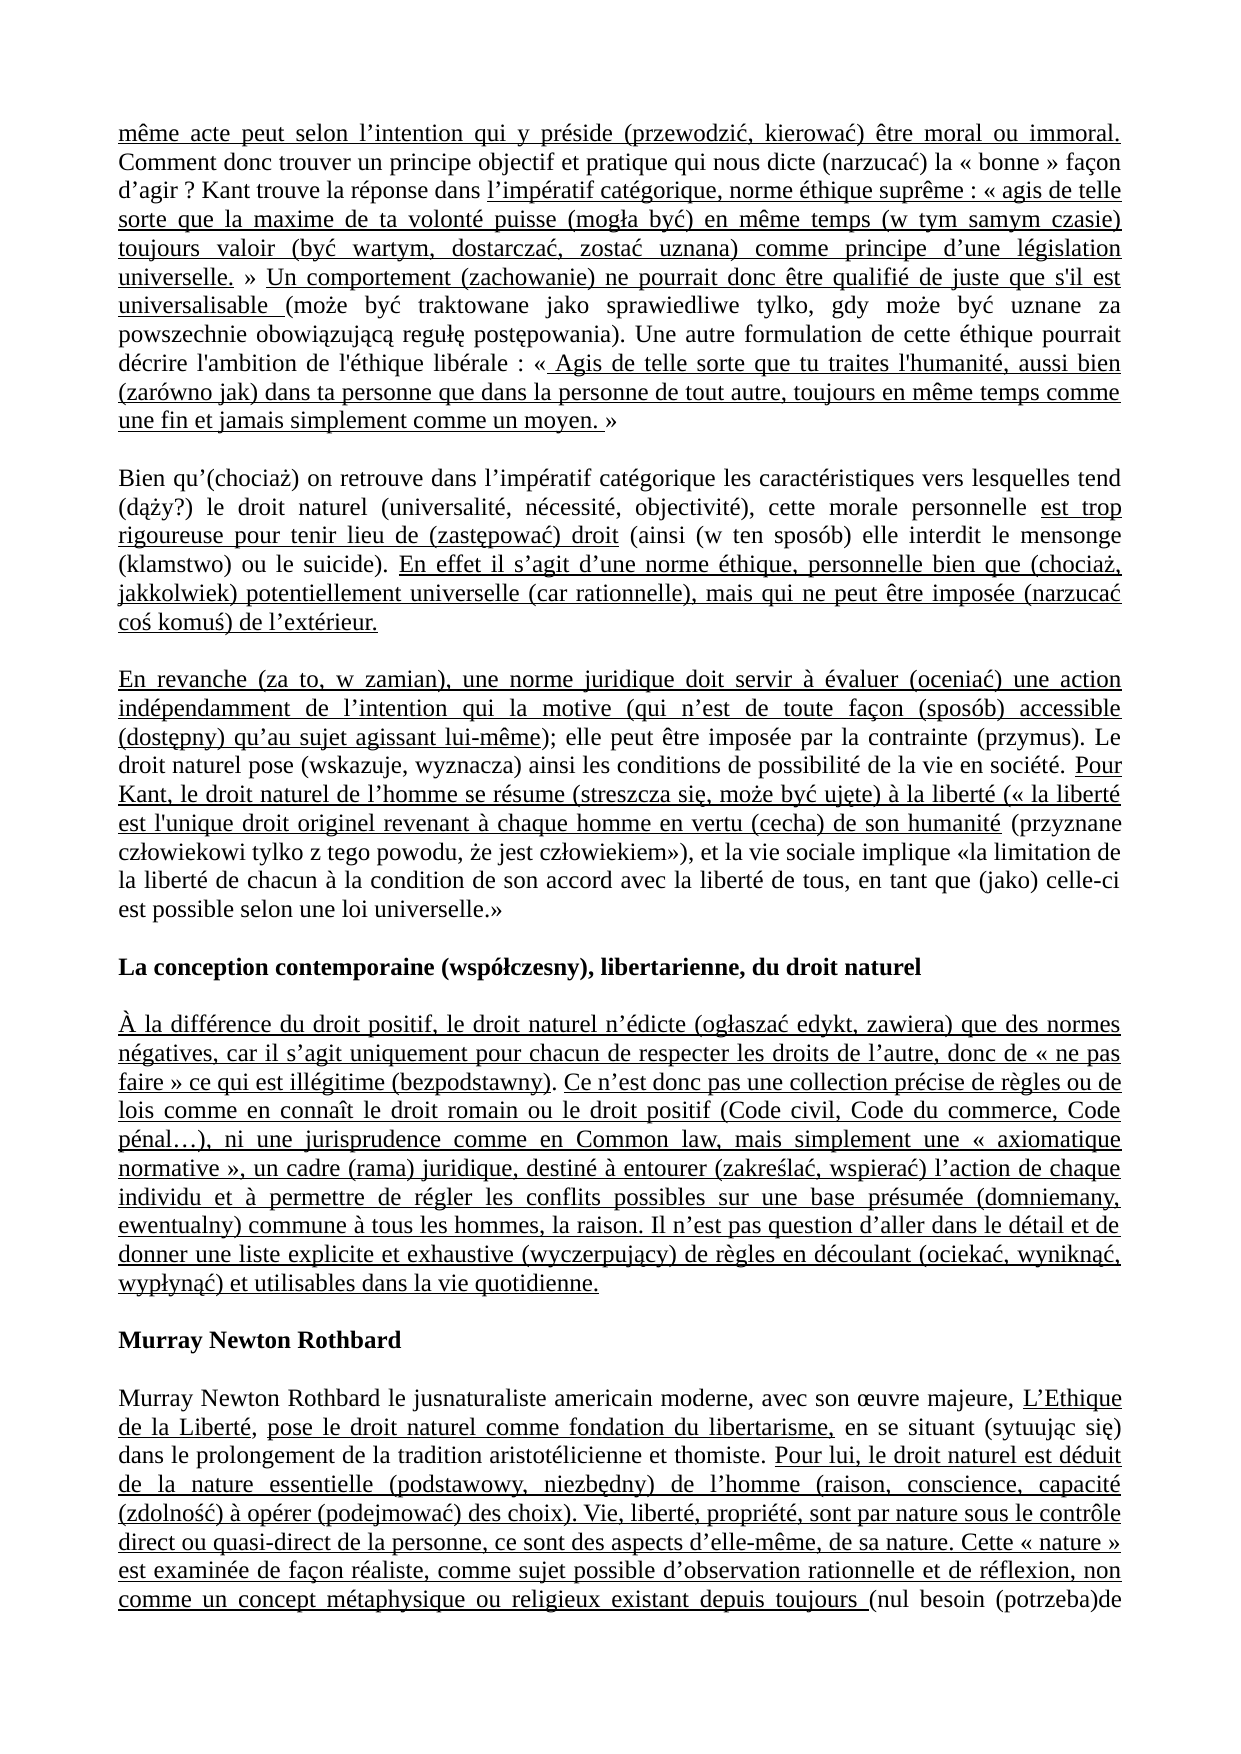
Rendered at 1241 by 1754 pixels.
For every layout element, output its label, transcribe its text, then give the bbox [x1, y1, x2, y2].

text même acte peut selon l’intention qui y préside (przewodzić, kierować) être moral ou immoral. Comment donc trouver un principe objectif et pratique qui nous dicte (narzucać) la « bonne » façon d’agir ? Kant trouve la réponse dans l’impératif catégorique, norme éthique suprême : « agis de telle sorte que la maxime de ta volonté puisse (mogła być) en même temps (w tym samym czasie) [118, 118, 1122, 229]
text universelle. » Un comportement (zachowanie) ne pourrait donc être qualifié de juste que s'il est universalisable (może być traktowane jako sprawiedliwe tylko, gdy może być uznane za powszechnie obowiązującą regułę postępowania). Une autre formulation de cette éthique pourrait décrire l'ambition de l'éthique libérale : « Agis de telle sorte que tu traites l'humanité, aussi bien (zarówno jak) dans ta personne que dans la personne de tout autre, toujours en même temps comme une fin et jamais simplement comme un moyen. » [118, 259, 1122, 434]
text indépendamment de l’intention qui la motive (qui n’est de toute façon (sposób) accessible [118, 691, 1122, 718]
text toujours valoir (być wartym, dostarczać, zostać uznana) comme principe d’une législation [118, 231, 1122, 258]
text La conception contemporaine (współczesny), libertarienne, du droit naturel [118, 952, 1122, 981]
text coś komuś) de l’extérieur. [118, 604, 1122, 636]
text comme un concept métaphysique ou religieux existant depuis toujours (nul besoin (potrzeba)de [118, 1582, 1122, 1613]
text En revanche (za to, w zamian), une norme juridique doit servir à évaluer (oceniać) une action [118, 664, 1122, 689]
text Murray Newton Rothbard le jusnaturaliste americain moderne, avec son œuvre majeure, L’Ethique de la Liberté, pose le droit naturel comme fondation du libertarisme, en se situant (sytuując się) dans le prolongement de la tradition aristotélicienne et thomiste. Pour lui, le droit naturel est déduit de la nature essentielle (podstawowy, niezbędny) de l’homme (raison, conscience, capacité (zdolność) à opérer (podejmować) des choix). Vie, liberté, propriété, sont par nature sous le contrôle direct ou quasi-direct de la personne, ce sont des aspects d’elle-même, de sa nature. Cette « nature » est examinée de façon réaliste, comme sujet possible d’observation rationnelle et de réflexion, non [118, 1383, 1122, 1581]
text Murray Newton Rothbard [118, 1326, 1122, 1354]
text À la différence du droit positif, le droit naturel n’édicte (ogłaszać edykt, zawiera) que des normes négatives, car il s’agit uniquement pour chacun de respecter les droits de l’autre, donc de « ne pas faire » ce qui est illégitime (bezpodstawny). Ce n’est donc pas une collection précise de règles ou de lois comme en connaît le droit romain ou le droit positif (Code civil, Code du commerce, Code pénal…), ni une jurisprudence comme en Common law, mais simplement une « axiomatique [118, 1009, 1122, 1149]
text (dostępny) qu’au sujet agissant lui-même); elle peut être imposée par la contrainte (przymus). Le droit naturel pose (wskazuje, wyznacza) ainsi les conditions de possibilité de la vie en société. Pour Kant, le droit naturel de l’homme se résume (streszcza się, może być ujęte) à la liberté (« la liberté est l'unique droit originel revenant à chaque homme en vertu (cecha) de son humanité (przyznane człowiekowi tylko z tego powodu, że jest człowiekiem»), et la vie sociale implique «la limitation de la liberté de chacun à la condition de son accord avec la liberté de tous, en tant que (jako) celle-ci est possible selon une loi universelle.» [118, 719, 1122, 923]
text normative », un cadre (rama) juridique, destiné à entourer (zakreślać, wspierać) l’action de chaque individu et à permettre de régler les conflits possibles sur une base présumée (domniemany, ewentualny) commune à tous les hommes, la raison. Il n’est pas question d’aller dans le détail et de donner une liste explicite et exhaustive (wyczerpujący) de règles en découlant (ociekać, wyniknąć, wypłynąć) et utilisables dans la vie quotidienne. [118, 1151, 1122, 1297]
text Bien qu’(chociaż) on retrouve dans l’impératif catégorique les caractéristiques vers lesquelles tend (dąży?) le droit naturel (universalité, nécessité, objectivité), cette morale personnelle est trop rigoureuse pour tenir lieu de (zastępować) droit (ainsi (w ten sposób) elle interdit le mensonge (klamstwo) ou le suicide). En effet il s’agit d’une norme éthique, personnelle bien que (chociaż, jakkolwiek) potentiellement universelle (car rationnelle), mais qui ne peut être imposée (narzucać [118, 463, 1122, 603]
